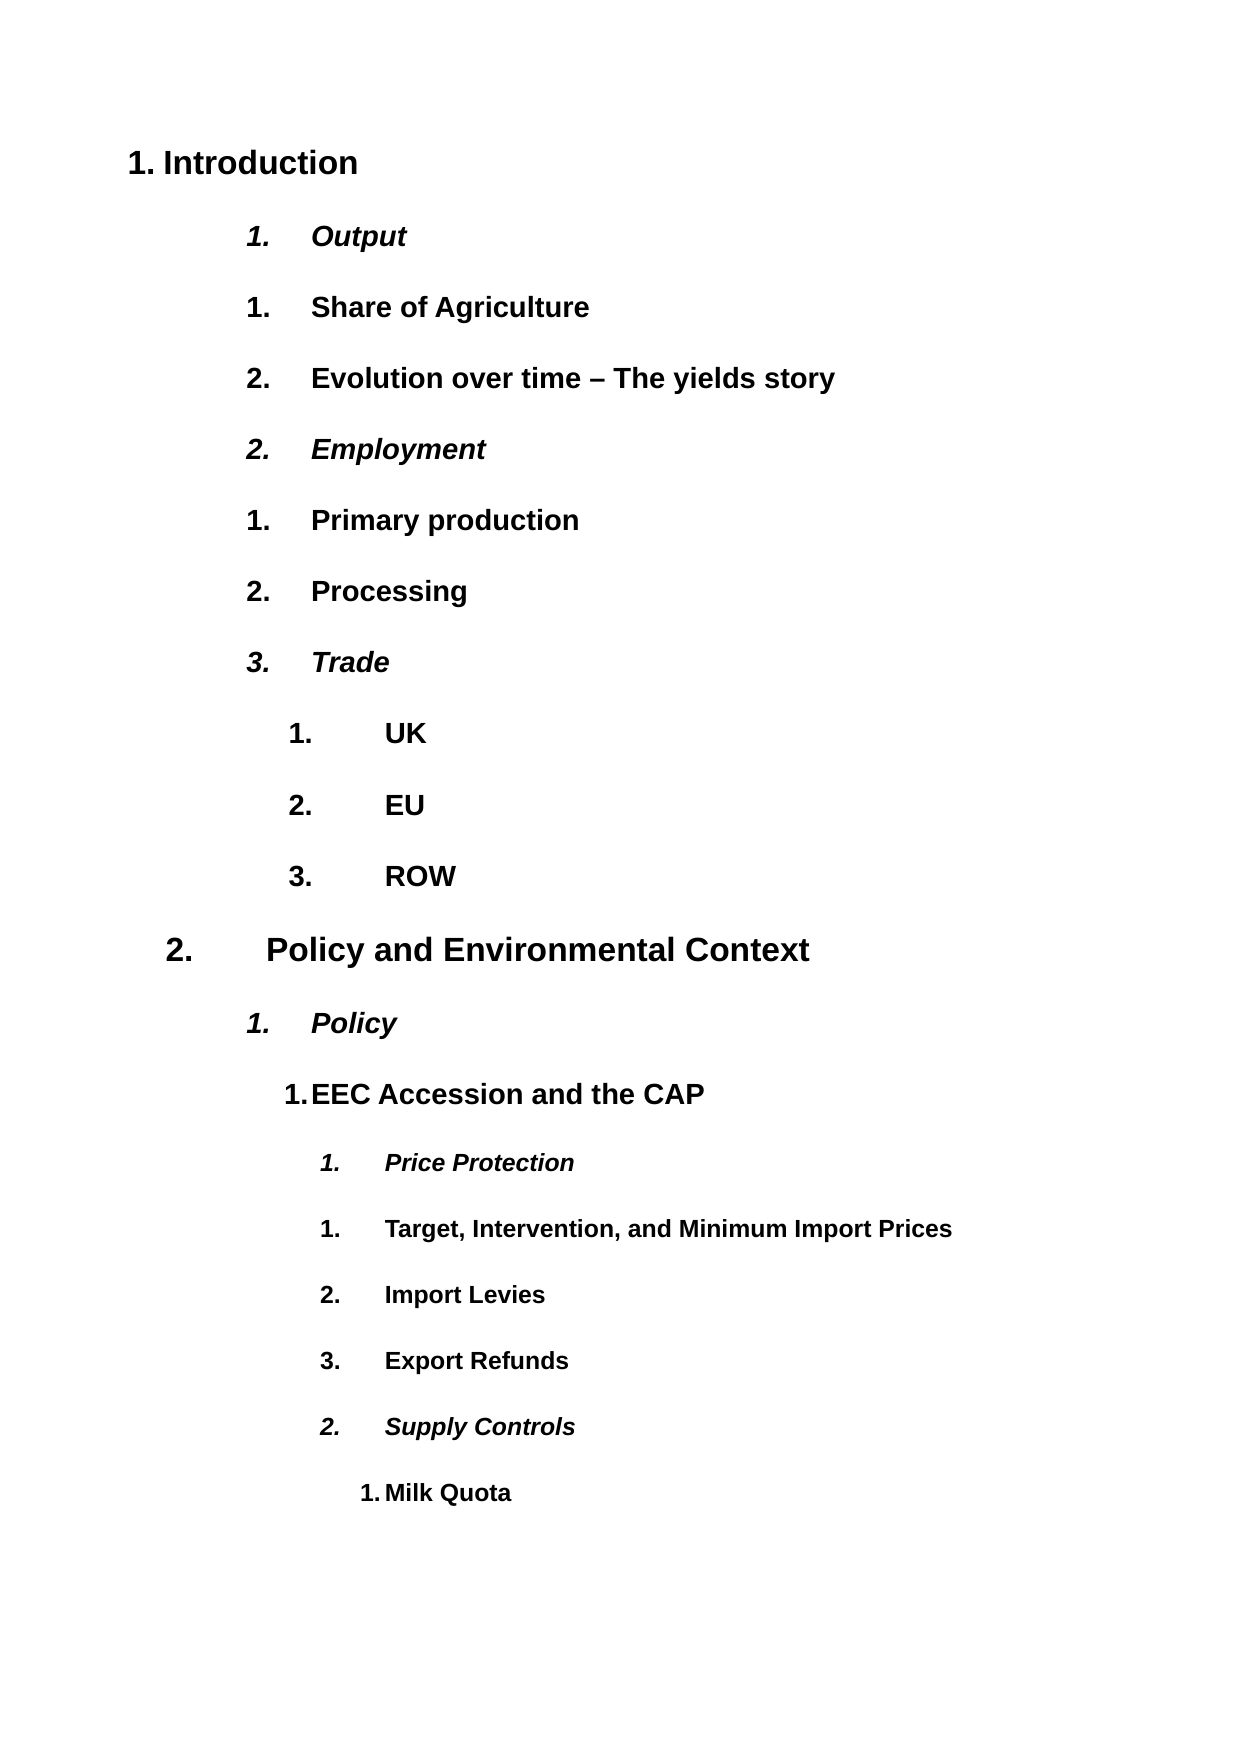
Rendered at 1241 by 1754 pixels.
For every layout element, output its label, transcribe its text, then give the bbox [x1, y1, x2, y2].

subtitle EEC Accession and the CAP [163, 1077, 1122, 1110]
subtitle Processing [163, 574, 1122, 608]
subtitle Target, Intervention, and Minimum Import Prices [163, 1214, 1122, 1242]
subtitle EU [163, 788, 1122, 821]
subtitle Employment [163, 432, 1122, 466]
subtitle Export Refunds [163, 1346, 1122, 1374]
subtitle Trade [163, 646, 1122, 679]
subtitle UK [163, 717, 1122, 750]
subtitle Share of Agriculture [163, 290, 1122, 324]
subtitle Policy and Environmental Context [118, 930, 1122, 968]
subtitle Evolution over time – The yields story [163, 361, 1122, 395]
subtitle Price Protection [163, 1148, 1122, 1176]
subtitle Supply Controls [163, 1412, 1122, 1441]
subtitle ROW [163, 859, 1122, 892]
subtitle Output [163, 219, 1122, 253]
subtitle Introduction [118, 143, 1122, 182]
subtitle Import Levies [163, 1280, 1122, 1308]
subtitle Milk Quota [163, 1478, 1122, 1507]
subtitle Policy [163, 1006, 1122, 1039]
subtitle Primary production [163, 503, 1122, 537]
